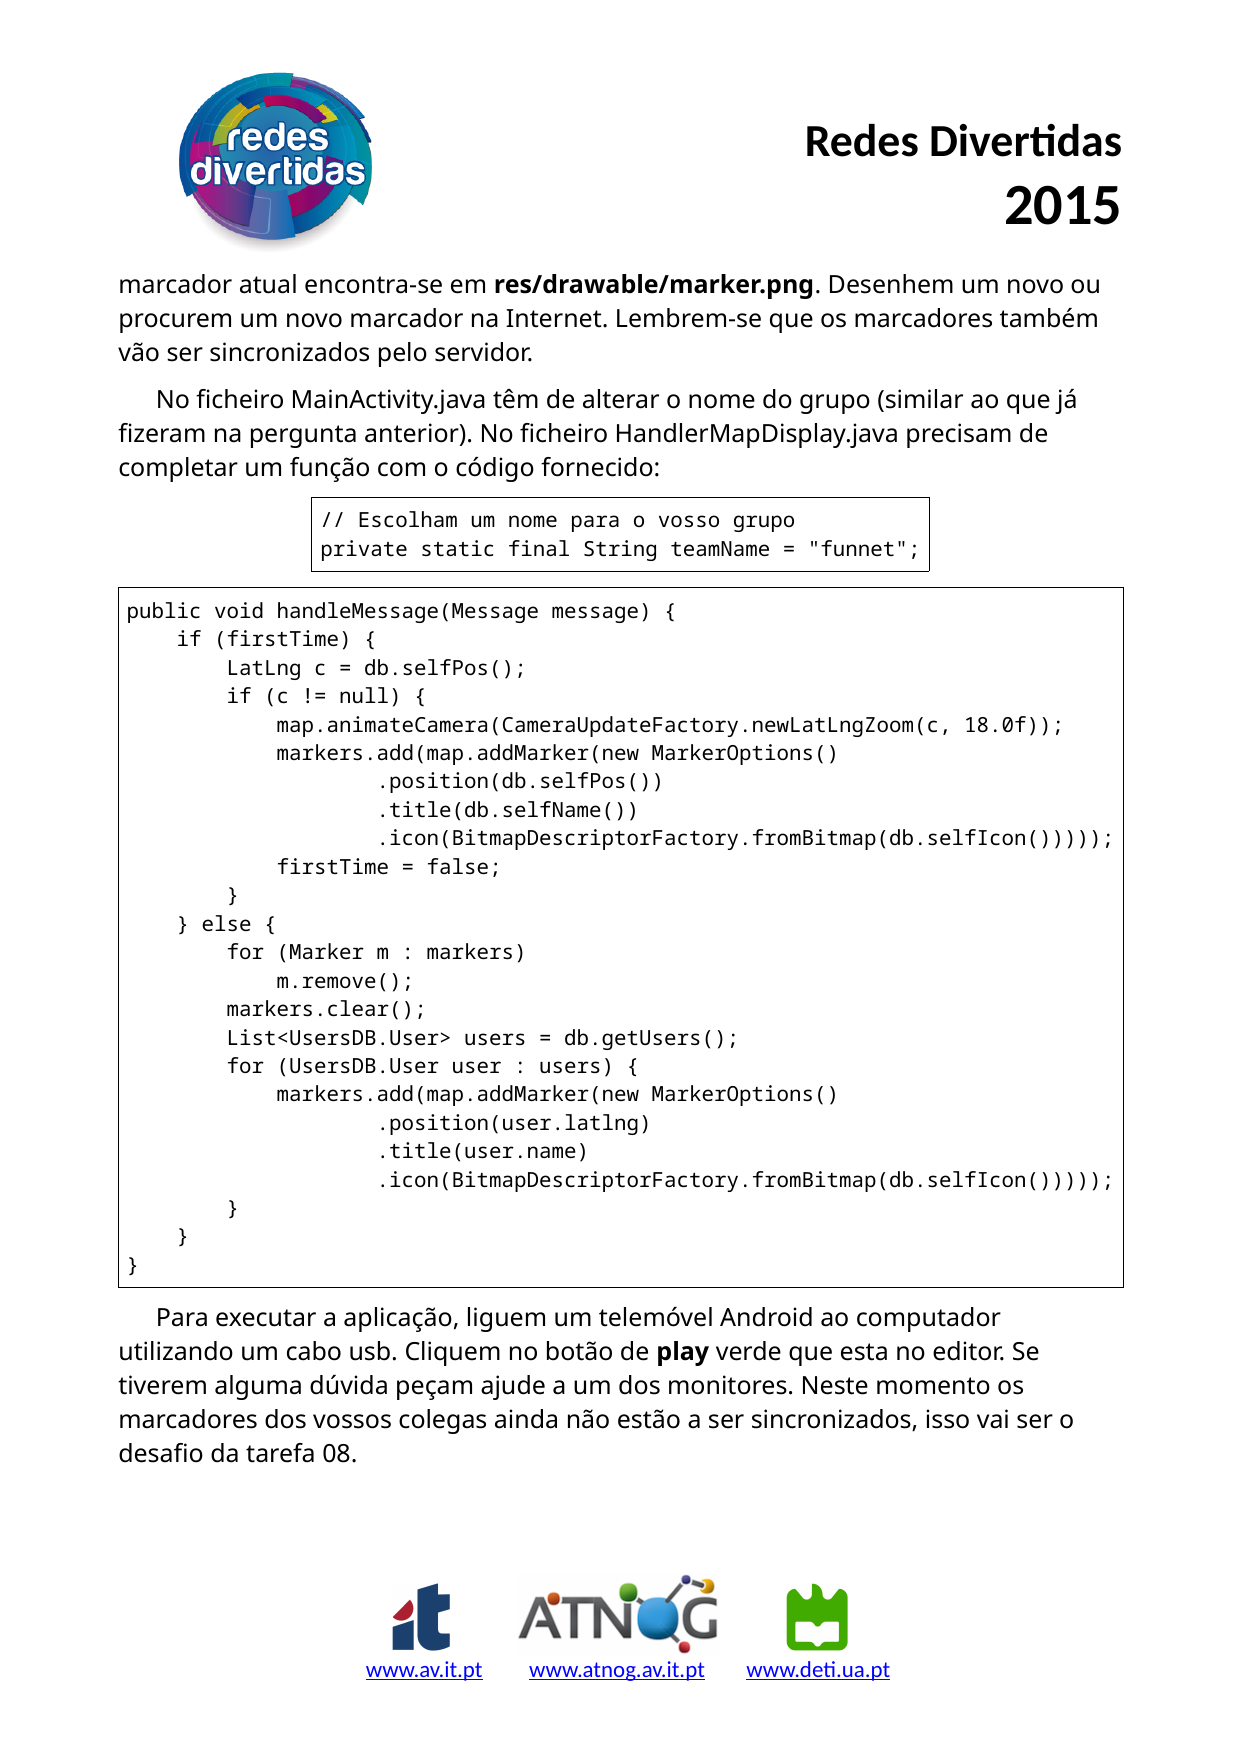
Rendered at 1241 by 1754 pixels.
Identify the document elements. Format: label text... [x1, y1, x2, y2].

text marcador atual encontra-se em res/drawable/marker.png. Desenhem um novo ou procurem um novo marcador na Internet. Lembrem-se que os marcadores também vão ser sincronizados pelo servidor. [118, 267, 1122, 369]
text List<UsersDB.User> users = db.getUsers(); [126, 1023, 1114, 1051]
text .title(user.name) [126, 1136, 1114, 1165]
text public void handleMessage(Message message) { [126, 596, 1114, 624]
text LatLng c = db.selfPos(); [126, 653, 1114, 681]
text [118, 496, 1122, 587]
text [119, 588, 1123, 1287]
text if (firstTime) { [126, 624, 1114, 653]
text markers.add(map.addMarker(new MarkerOptions() [126, 1079, 1114, 1108]
text firstTime = false; [126, 852, 1114, 880]
text .title(db.selfName()) [126, 795, 1114, 823]
picture [392, 1573, 848, 1655]
text } [126, 1250, 1114, 1278]
text // Escolham um nome para o vosso grupo [320, 506, 920, 534]
text markers.add(map.addMarker(new MarkerOptions() [126, 738, 1114, 767]
text } [126, 880, 1114, 909]
text .icon(BitmapDescriptorFactory.fromBitmap(db.selfIcon())))); [126, 1165, 1114, 1193]
text .position(user.latlng) [126, 1108, 1114, 1136]
text if (c != null) { [126, 681, 1114, 710]
text .position(db.selfPos()) [126, 767, 1114, 795]
picture [159, 67, 389, 265]
text .icon(BitmapDescriptorFactory.fromBitmap(db.selfIcon())))); [126, 823, 1114, 852]
text private static final String teamName = "funnet"; [320, 534, 920, 562]
text map.animateCamera(CameraUpdateFactory.newLatLngZoom(c, 18.0f)); [126, 710, 1114, 738]
text } else { [126, 909, 1114, 937]
text for (UsersDB.User user : users) { [126, 1051, 1114, 1079]
text } [126, 1222, 1114, 1250]
text Para executar a aplicação, liguem um telemóvel Android ao computador utilizando um cabo usb. Cliquem no botão de play verde que esta no editor. Se tiverem alguma dúvida peçam ajude a um dos monitores. Neste momento os marcadores dos vossos colegas ainda não estão a ser sincronizados, isso vai ser o desafio da tarefa 08. [118, 1288, 1122, 1470]
text for (Marker m : markers) [126, 937, 1114, 966]
text } [126, 1193, 1114, 1222]
text No ficheiro MainActivity.java têm de alterar o nome do grupo (similar ao que já fizeram na pergunta anterior). No ficheiro HandlerMapDisplay.java precisam de completar um função com o código fornecido: [118, 382, 1122, 484]
text markers.clear(); [126, 994, 1114, 1023]
text m.remove(); [126, 966, 1114, 994]
